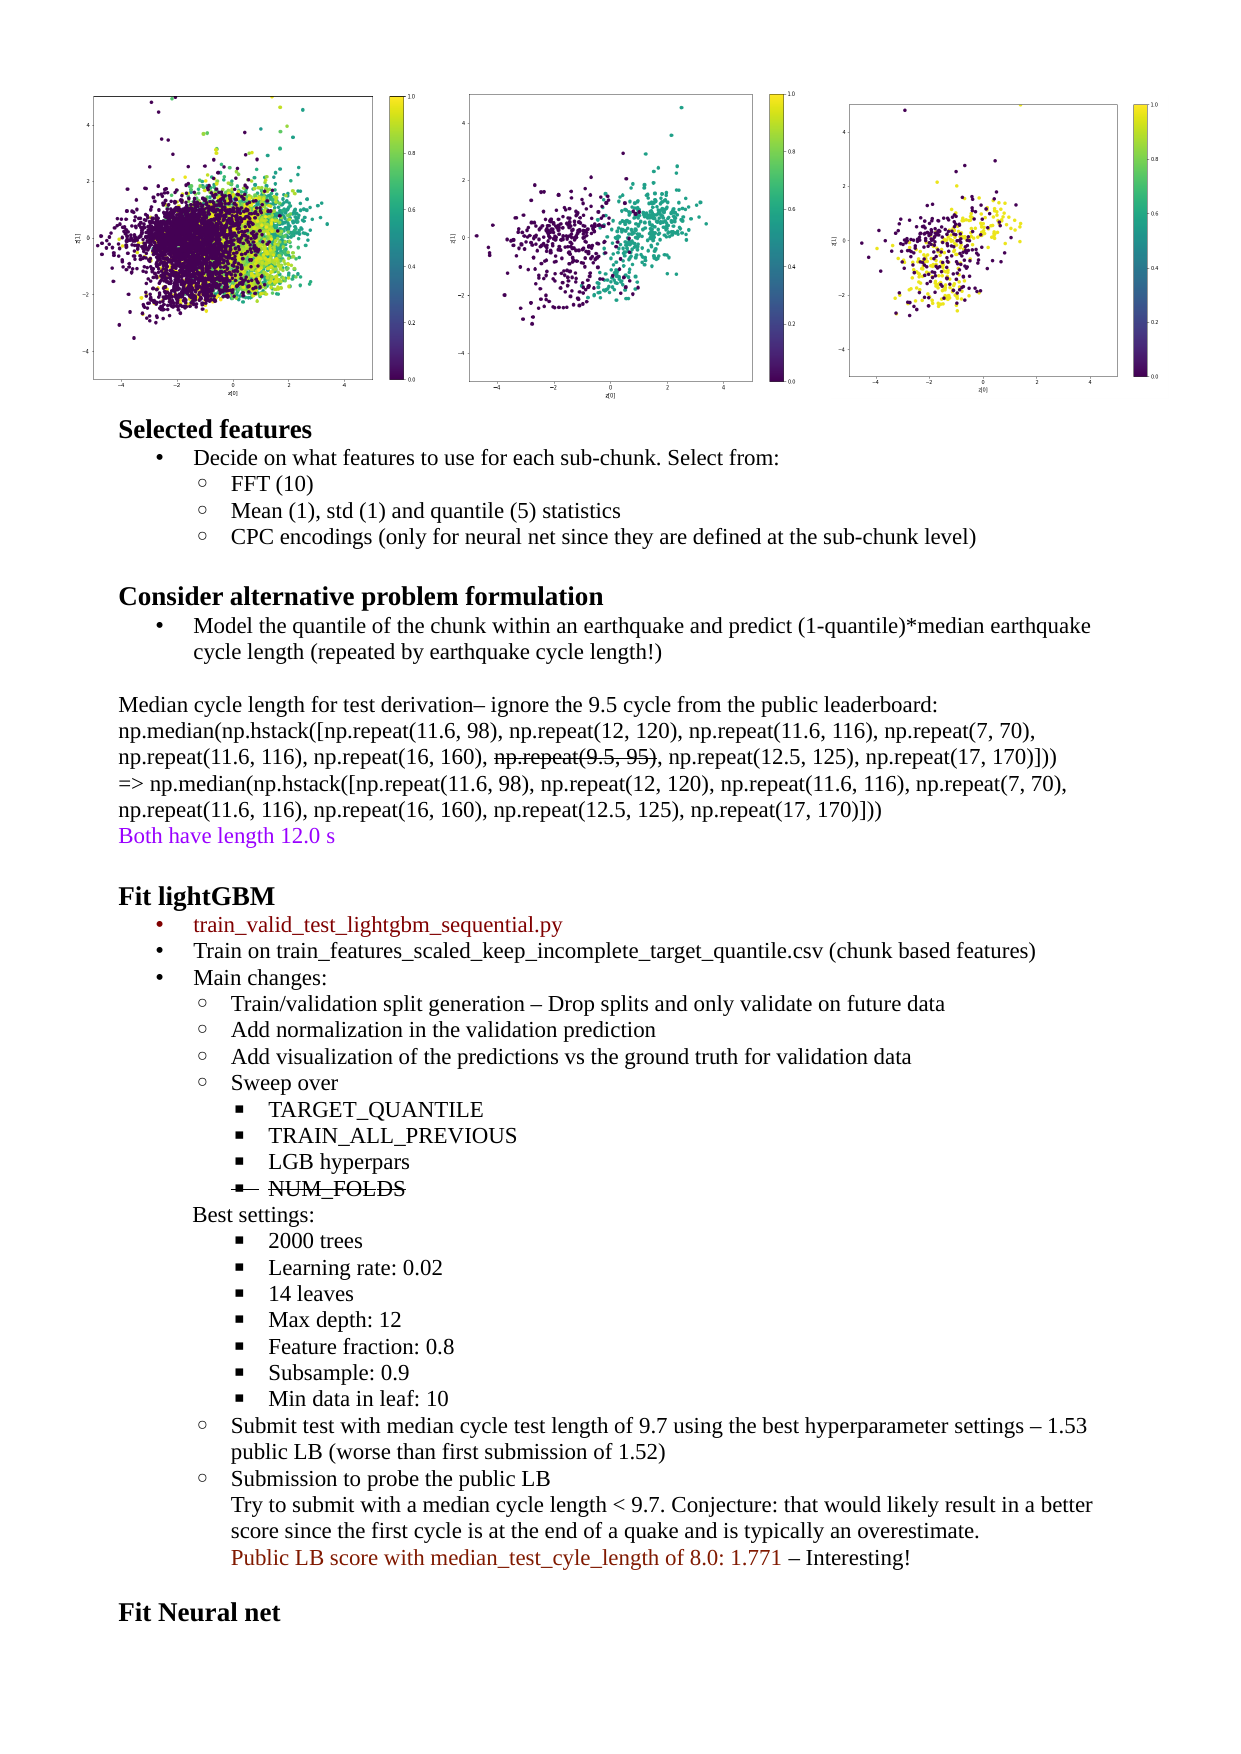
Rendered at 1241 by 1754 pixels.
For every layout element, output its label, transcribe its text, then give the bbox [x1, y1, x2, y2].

list Subsample: 0.9 [231, 1359, 1122, 1386]
list Sweep over [193, 1069, 1122, 1096]
list Min data in leaf: 10 [231, 1386, 1122, 1412]
list Try to submit with a median cycle length < 9.7. Conjecture: that would likely result in a better score since the first cycle is at the end of a quake and is typically an overestimate. [193, 1491, 1122, 1544]
text Best settings: [118, 1201, 1122, 1227]
picture [831, 95, 1169, 399]
list FFT (10) [193, 470, 1122, 497]
list Main changes: [156, 964, 1122, 990]
text Fit lightGBM [118, 880, 1122, 911]
list Submission to probe the public LB [193, 1464, 1122, 1491]
list LGB hyperpars [231, 1148, 1122, 1175]
text Selected features [118, 413, 1122, 444]
list Mean (1), std (1) and quantile (5) statistics [193, 497, 1122, 523]
text np.median(np.hstack([np.repeat(11.6, 98), np.repeat(12, 120), np.repeat(11.6, 116), np.repeat(7, 70), np.repeat(11.6, 116), np.repeat(16, 160), np.repeat(9.5, 95), np.repeat(12.5, 125), np.repeat(17, 170)])) [118, 717, 1122, 770]
picture [447, 83, 814, 406]
list Add normalization in the validation prediction [193, 1017, 1122, 1043]
text Fit Neural net [118, 1596, 1122, 1627]
list Add visualization of the predictions vs the ground truth for validation data [193, 1043, 1122, 1069]
list Max depth: 12 [231, 1306, 1122, 1333]
list Train/validation split generation – Drop splits and only validate on future data [193, 990, 1122, 1017]
list train_valid_test_lightgbm_sequential.py [156, 911, 1122, 937]
list Model the quantile of the chunk within an earthquake and predict (1-quantile)*median earthquake cycle length (repeated by earthquake cycle length!) [156, 612, 1122, 664]
text Consider alternative problem formulation [118, 581, 1122, 612]
list TRAIN_ALL_PREVIOUS [231, 1122, 1122, 1148]
list Train on train_features_scaled_keep_incomplete_target_quantile.csv (chunk based features) [156, 937, 1122, 964]
list Learning rate: 0.02 [231, 1254, 1122, 1280]
text => np.median(np.hstack([np.repeat(11.6, 98), np.repeat(12, 120), np.repeat(11.6, 116), np.repeat(7, 70), np.repeat(11.6, 116), np.repeat(16, 160), np.repeat(12.5, 125), np.repeat(17, 170)])) [118, 770, 1122, 822]
list Feature fraction: 0.8 [231, 1333, 1122, 1359]
list Public LB score with median_test_cyle_length of 8.0: 1.771 – Interesting! [193, 1544, 1122, 1570]
text Both have length 12.0 s [118, 822, 1122, 849]
picture [64, 84, 433, 401]
list Submit test with median cycle test length of 9.7 using the best hyperparameter settings – 1.53 public LB (worse than first submission of 1.52) [193, 1412, 1122, 1464]
list TARGET_QUANTILE [231, 1096, 1122, 1122]
text Median cycle length for test derivation– ignore the 9.5 cycle from the public leaderboard: [118, 691, 1122, 717]
list 14 leaves [231, 1280, 1122, 1306]
list 2000 trees [231, 1227, 1122, 1254]
list CPC encodings (only for neural net since they are defined at the sub-chunk level) [193, 523, 1122, 549]
list NUM_FOLDS [231, 1175, 1122, 1201]
list Decide on what features to use for each sub-chunk. Select from: [156, 444, 1122, 470]
